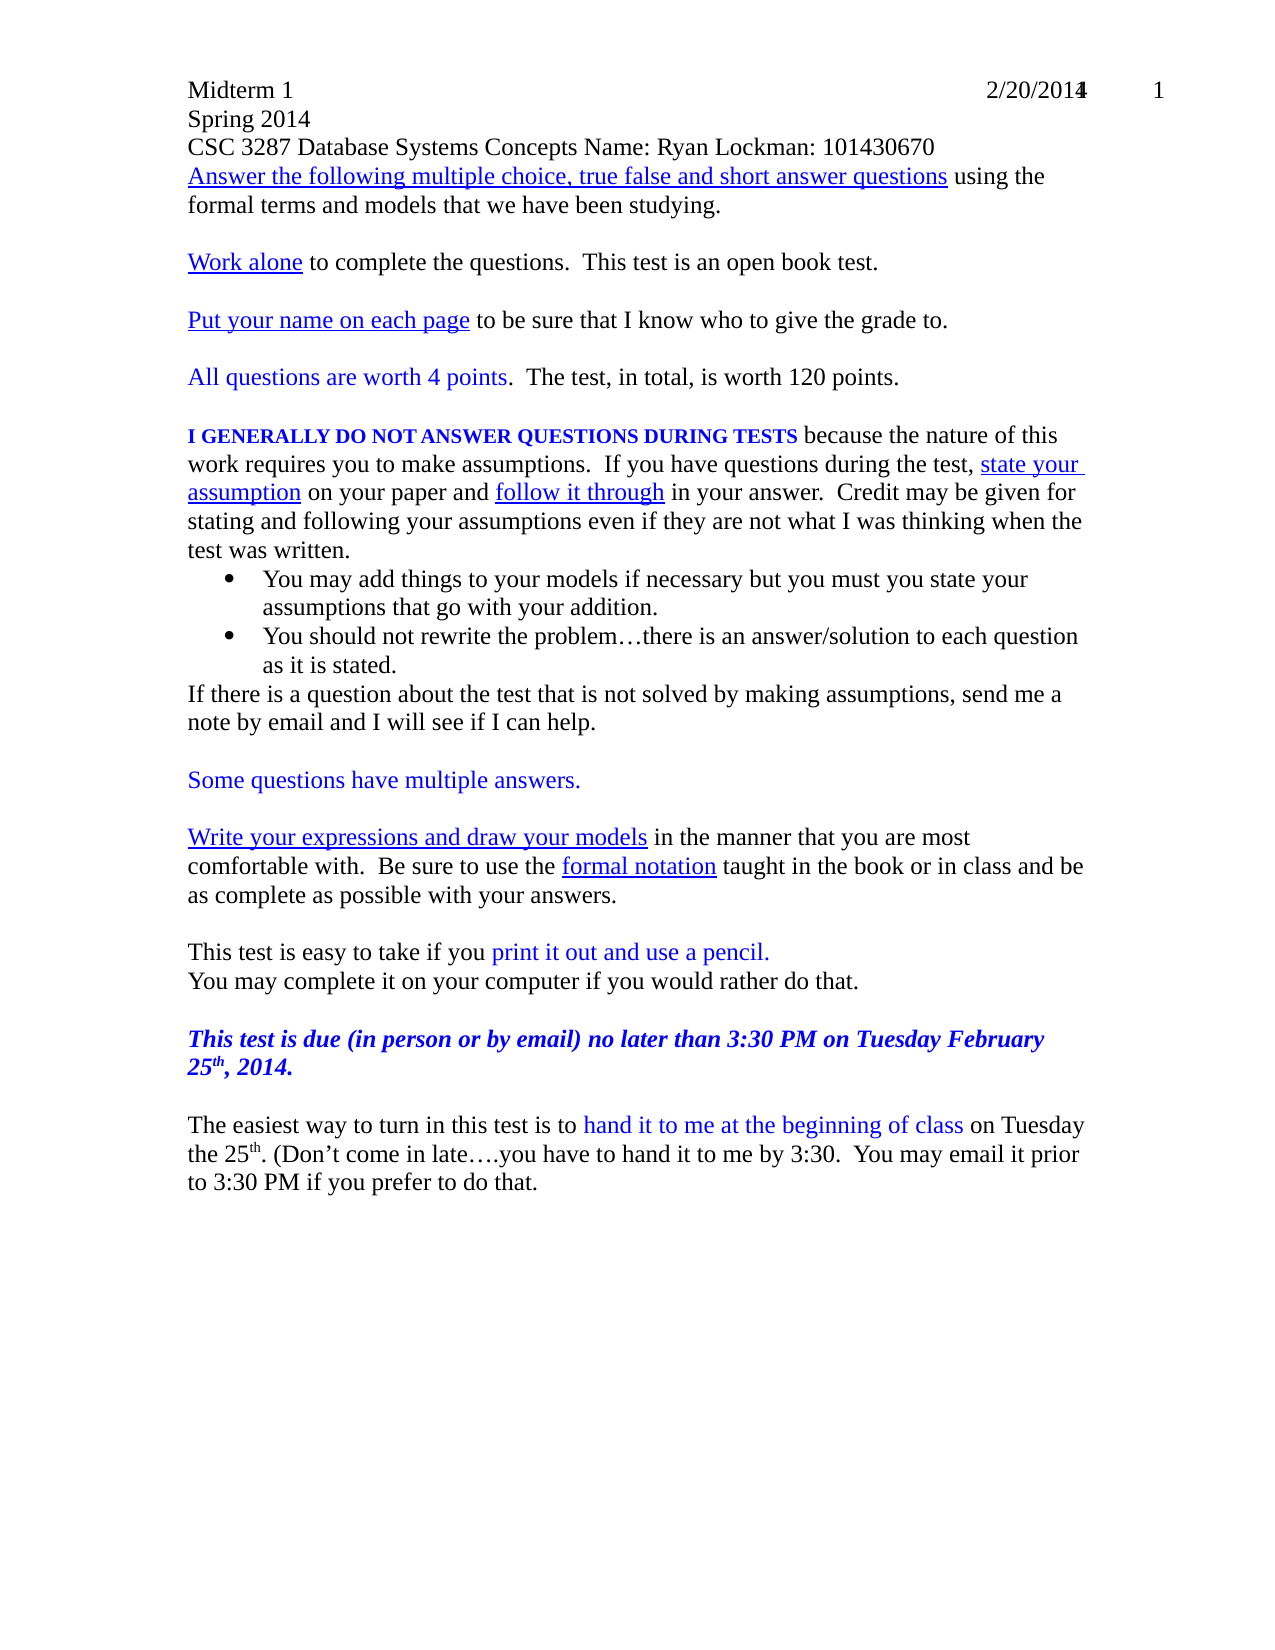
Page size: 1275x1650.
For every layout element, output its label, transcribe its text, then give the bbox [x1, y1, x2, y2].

text Answer the following multiple choice, true false and short answer questions using the formal terms and models that we have been studying. [187, 161, 1087, 219]
text The easiest way to turn in this test is to hand it to me at the beginning of class on Tuesday the 25th. (Don’t come in late….you have to hand it to me by 3:30. You may email it prior to 3:30 PM if you prefer to do that. [187, 1110, 1087, 1196]
text I GENERALLY DO NOT ANSWER QUESTIONS DURING TESTS because the nature of this work requires you to make assumptions. If you have questions during the test, state your assumption on your paper and follow it through in your answer. Credit may be given for stating and following your assumptions even if they are not what I was thinking when the test was written. [187, 420, 1087, 564]
text This test is easy to take if you print it out and use a pencil. [187, 937, 1087, 966]
list You should not rewrite the problem…there is an answer/solution to each question as it is stated. [225, 621, 1087, 679]
text You may complete it on your computer if you would rather do that. [187, 966, 1087, 995]
text Some questions have multiple answers. [187, 765, 1087, 794]
text If there is a question about the test that is not solved by making assumptions, send me a note by email and I will see if I can help. [187, 679, 1087, 736]
text Work alone to complete the questions. This test is an open book test. [187, 247, 1087, 276]
text This test is due (in person or by email) no later than 3:30 PM on Tuesday February 25th, 2014. [187, 1024, 1087, 1081]
text Put your name on each page to be sure that I know who to give the grade to. [187, 305, 1087, 334]
text All questions are worth 4 points. The test, in total, is worth 120 points. [187, 362, 1087, 391]
text Write your expressions and draw your models in the manner that you are most comfortable with. Be sure to use the formal notation taught in the book or in class and be as complete as possible with your answers. [187, 822, 1087, 909]
list You may add things to your models if necessary but you must you state your assumptions that go with your addition. [225, 564, 1087, 621]
